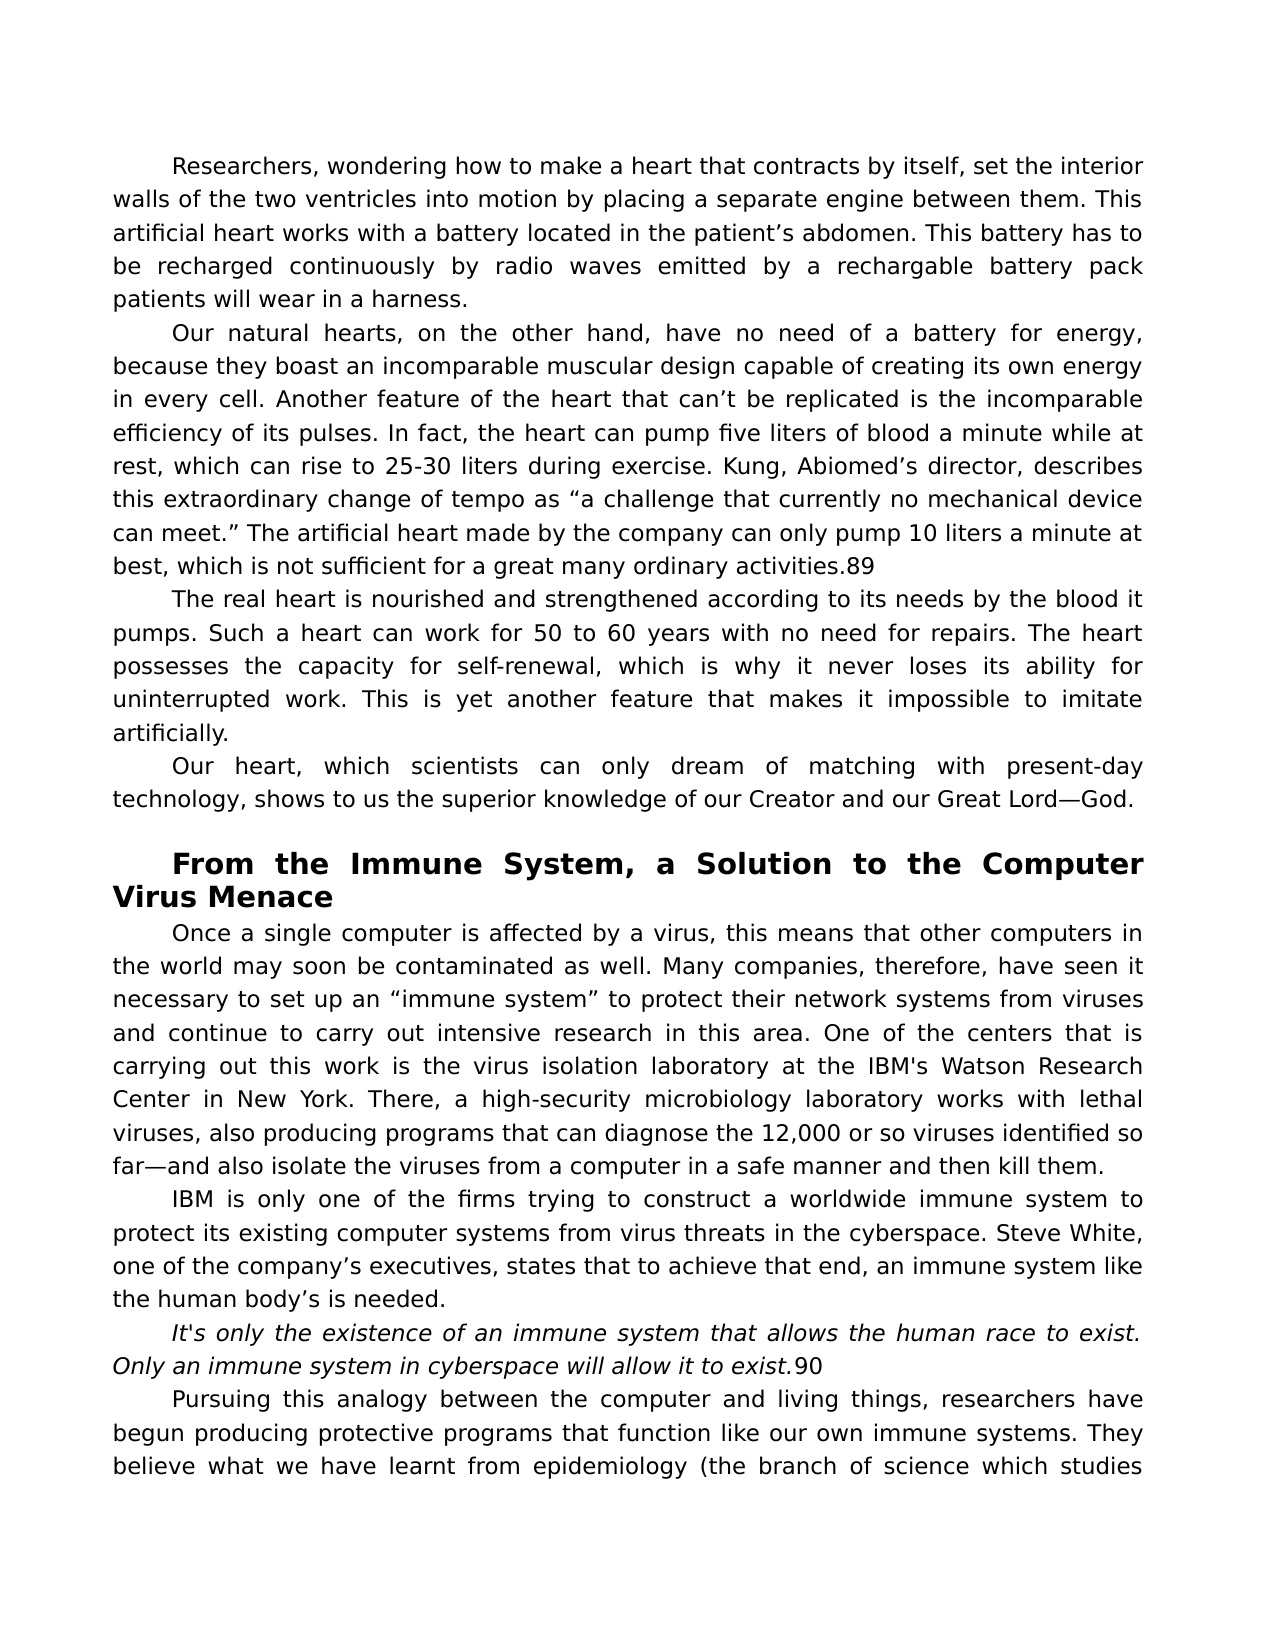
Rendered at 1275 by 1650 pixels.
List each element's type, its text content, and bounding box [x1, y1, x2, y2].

text Our natural hearts, on the other hand, have no need of a battery for energy, because they boast an incomparable muscular design capable of creating its own energy in every cell. Another feature of the heart that can’t be replicated is the incomparable efficiency of its pulses. In fact, the heart can pump five liters of blood a minute while at rest, which can rise to 25-30 liters during exercise. Kung, Abiomed’s director, describes this extraordinary change of tempo as “a challenge that currently no mechanical device can meet.” The artificial heart made by the company can only pump 10 liters a minute at best, which is not sufficient for a great many ordinary activities.89 [112, 314, 1145, 581]
text From the Immune System, a Solution to the Computer Virus Menace [112, 848, 1145, 914]
text Researchers, wondering how to make a heart that contracts by itself, set the interior walls of the two ventricles into motion by placing a separate engine between them. This artificial heart works with a battery located in the patient’s abdomen. This battery has to be recharged continuously by radio waves emitted by a rechargable battery pack patients will wear in a harness. [112, 148, 1145, 314]
text It's only the existence of an immune system that allows the human race to exist. Only an immune system in cyberspace will allow it to exist.90 [112, 1314, 1145, 1381]
text IBM is only one of the firms trying to construct a worldwide immune system to protect its existing computer systems from virus threats in the cyberspace. Steve White, one of the company’s executives, states that to achieve that end, an immune system like the human body’s is needed. [112, 1181, 1145, 1314]
text Our heart, which scientists can only dream of matching with present-day technology, shows to us the superior knowledge of our Creator and our Great Lord—God. [112, 748, 1145, 814]
text Pursuing this analogy between the computer and living things, researchers have begun producing protective programs that function like our own immune systems. They believe what we have learnt from epidemiology (the branch of science which studies [112, 1381, 1145, 1481]
text Once a single computer is affected by a virus, this means that other computers in the world may soon be contaminated as well. Many companies, therefore, have seen it necessary to set up an “immune system” to protect their network systems from viruses and continue to carry out intensive research in this area. One of the centers that is carrying out this work is the virus isolation laboratory at the IBM's Watson Research Center in New York. There, a high-security microbiology laboratory works with lethal viruses, also producing programs that can diagnose the 12,000 or so viruses identified so far—and also isolate the viruses from a computer in a safe manner and then kill them. [112, 914, 1145, 1181]
text The real heart is nourished and strengthened according to its needs by the blood it pumps. Such a heart can work for 50 to 60 years with no need for repairs. The heart possesses the capacity for self-renewal, which is why it never loses its ability for uninterrupted work. This is yet another feature that makes it impossible to imitate artificially. [112, 581, 1145, 748]
